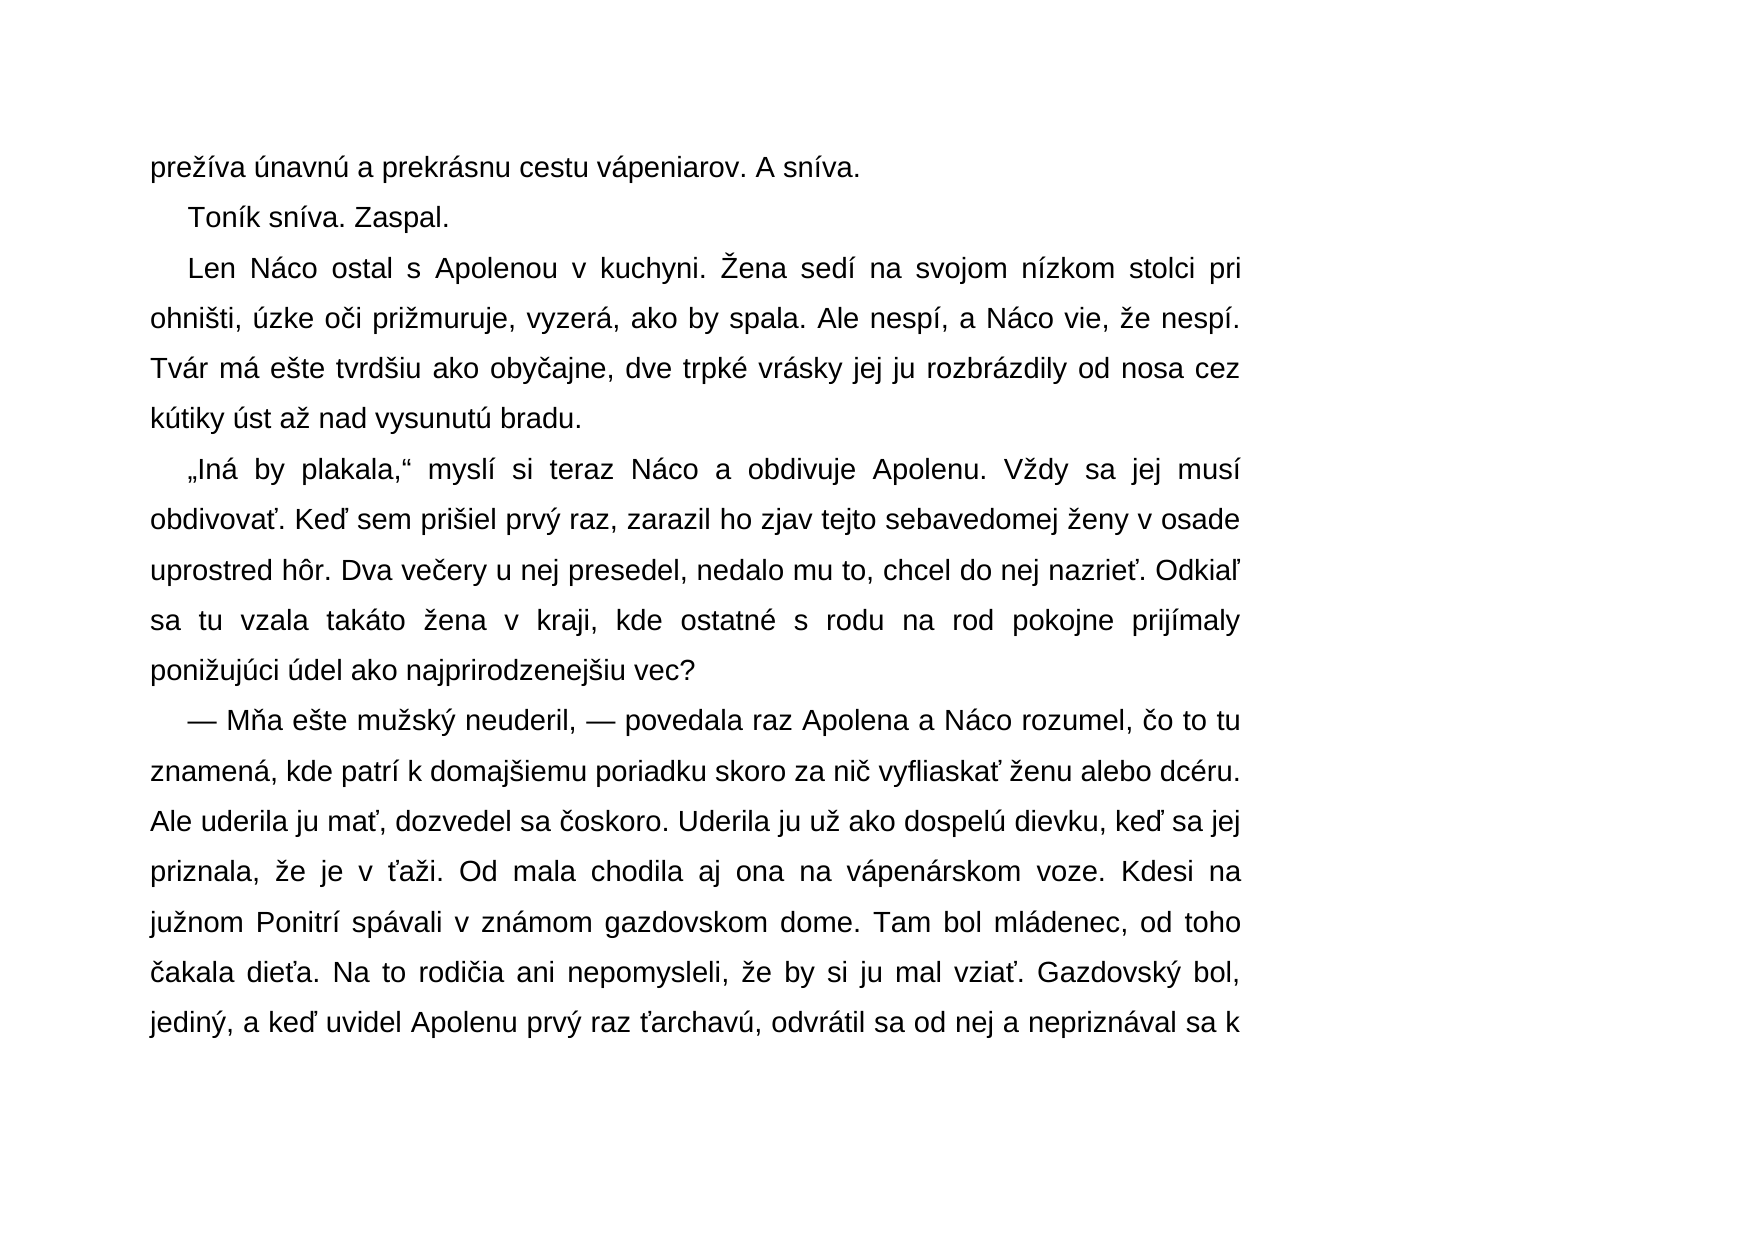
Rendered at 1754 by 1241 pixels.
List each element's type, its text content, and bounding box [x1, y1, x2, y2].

text — Mňa ešte mužský neuderil, — povedala raz Apolena a Náco rozumel, čo to tu znamená, kde patrí k domajšiemu poriadku skoro za nič vyfliaskať ženu alebo dcéru. Ale uderila ju mať, dozvedel sa čoskoro. Uderila ju už ako dospelú dievku, keď sa jej priznala, že je v ťaži. Od mala chodila aj ona na vápenárskom voze. Kdesi na južnom Ponitrí spávali v známom gazdovskom dome. Tam bol mládenec, od toho čakala dieťa. Na to rodičia ani nepomysleli, že by si ju mal vziať. Gazdovský bol, jediný, a keď uvidel Apolenu prvý raz ťarchavú, odvrátil sa od nej a nepriznával sa k [150, 703, 1243, 1039]
text Len Náco ostal s Apolenou v kuchyni. Žena sedí na svojom nízkom stolci pri ohništi, úzke oči prižmuruje, vyzerá, ako by spala. Ale nespí, a Náco vie, že nespí. Tvár má ešte tvrdšiu ako obyčajne, dve trpké vrásky jej ju rozbrázdily od nosa cez kútiky úst až nad vysunutú bradu. [150, 251, 1243, 435]
text Toník sníva. Zaspal. [150, 200, 1243, 234]
text prežíva únavnú a prekrásnu cestu vápeniarov. A sníva. [150, 150, 1243, 183]
text „Iná by plakala,“ myslí si teraz Náco a obdivuje Apolenu. Vždy sa jej musí obdivovať. Keď sem prišiel prvý raz, zarazil ho zjav tejto sebavedomej ženy v osade uprostred hôr. Dva večery u nej presedel, nedalo mu to, chcel do nej nazrieť. Odkiaľ sa tu vzala takáto žena v kraji, kde ostatné s rodu na rod pokojne prijímaly ponižujúci údel ako najprirodzenejšiu vec? [150, 452, 1243, 687]
